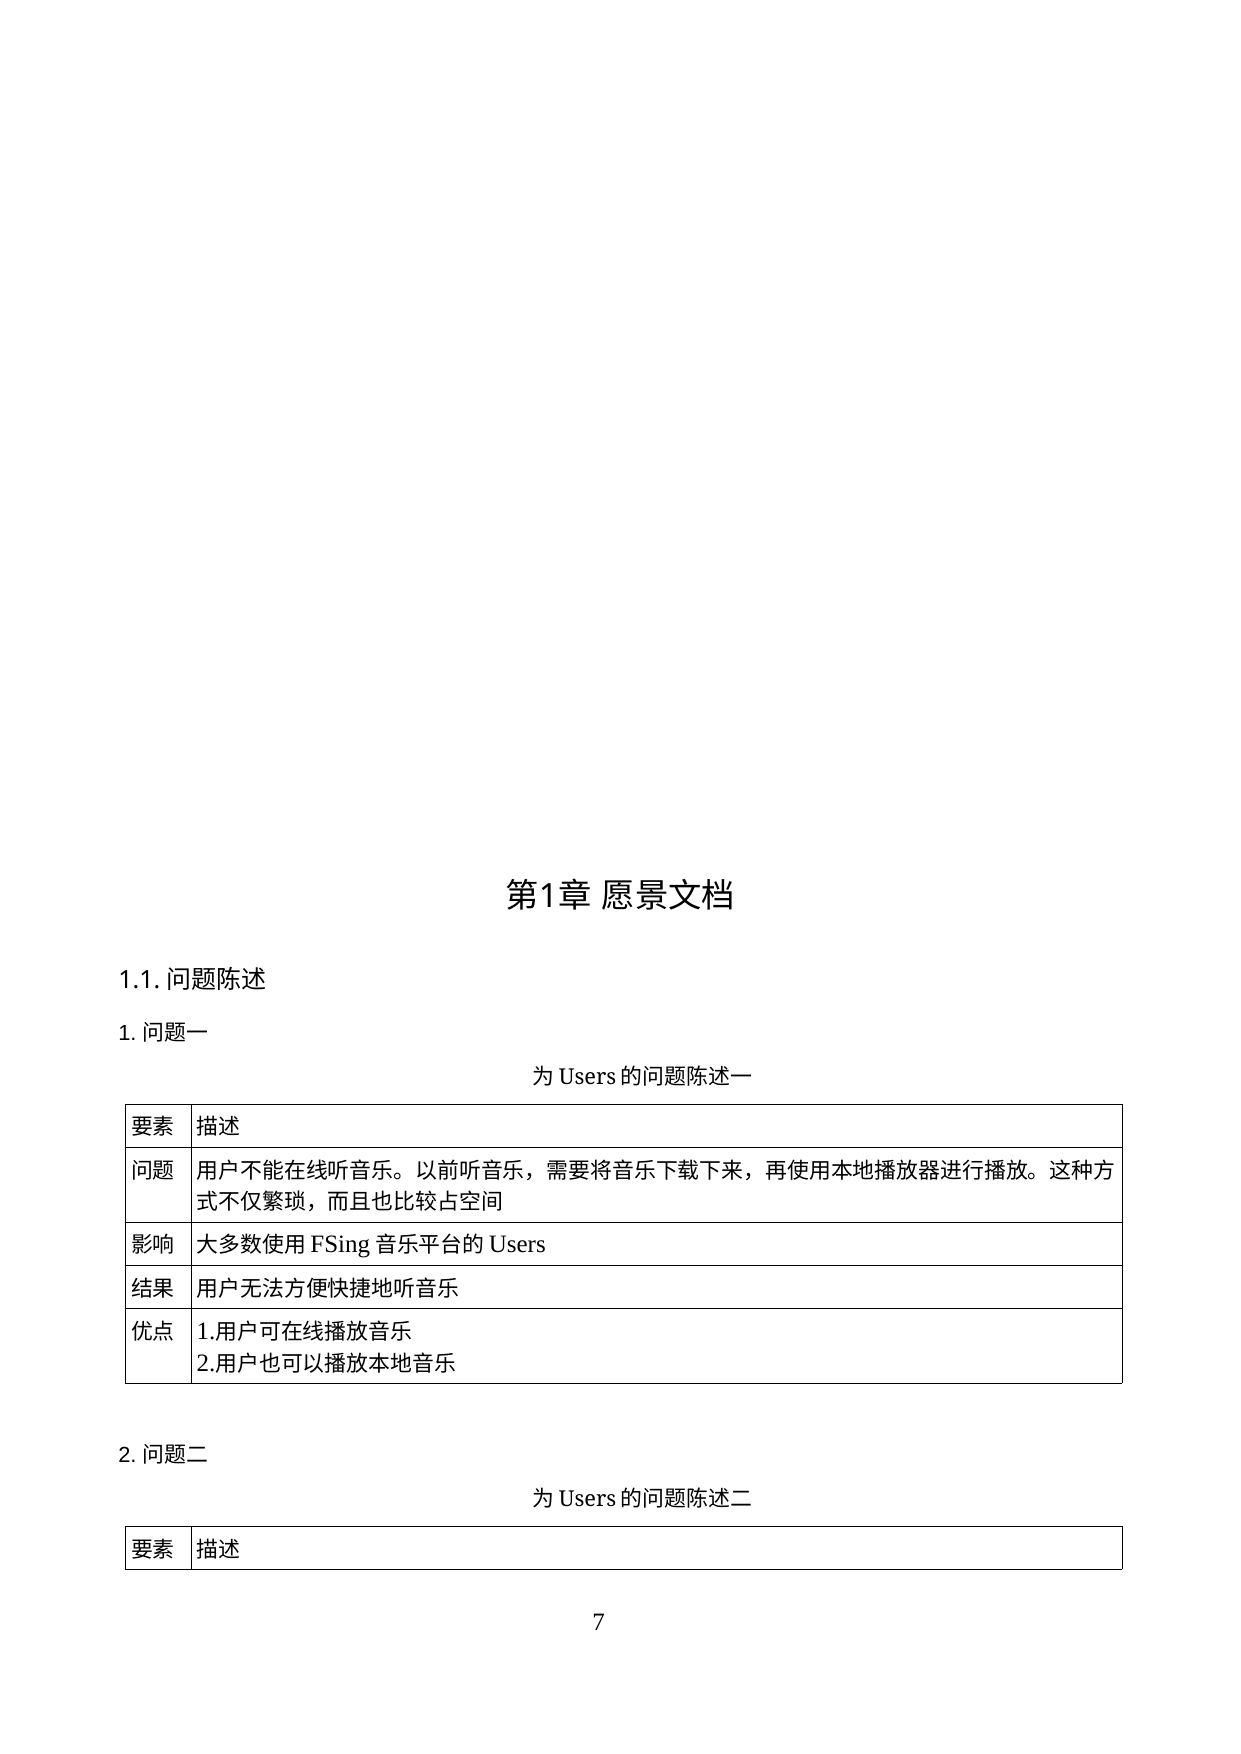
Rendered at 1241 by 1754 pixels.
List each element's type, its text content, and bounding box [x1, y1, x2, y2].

table_cell 优点 [126, 1309, 191, 1383]
table_header 描述 [192, 1527, 1122, 1569]
text 为Users的问题陈述一 [118, 1059, 1122, 1091]
subtitle 问题一 [118, 1014, 1122, 1046]
subtitle 问题陈述 [118, 959, 1122, 996]
table_cell 结果 [126, 1266, 191, 1308]
table_cell 大多数使用FSing音乐平台的Users [192, 1223, 1122, 1265]
table_header 描述 [192, 1105, 1122, 1147]
table_cell 影响 [126, 1223, 191, 1265]
subtitle 问题二 [118, 1437, 1122, 1468]
table_cell 用户不能在线听音乐。以前听音乐，需要将音乐下载下来，再使用本地播放器进行播放。这种方式不仅繁琐，而且也比较占空间 [192, 1148, 1122, 1222]
table_header 要素 [126, 1527, 191, 1569]
table_cell 用户无法方便快捷地听音乐 [192, 1266, 1122, 1308]
subtitle 愿景文档 [118, 869, 1122, 917]
text 为Users的问题陈述二 [118, 1481, 1122, 1513]
table_header 要素 [126, 1105, 191, 1147]
table_cell 1.用户可在线播放音乐 2.用户也可以播放本地音乐 [192, 1309, 1122, 1383]
table_cell 问题 [126, 1148, 191, 1222]
